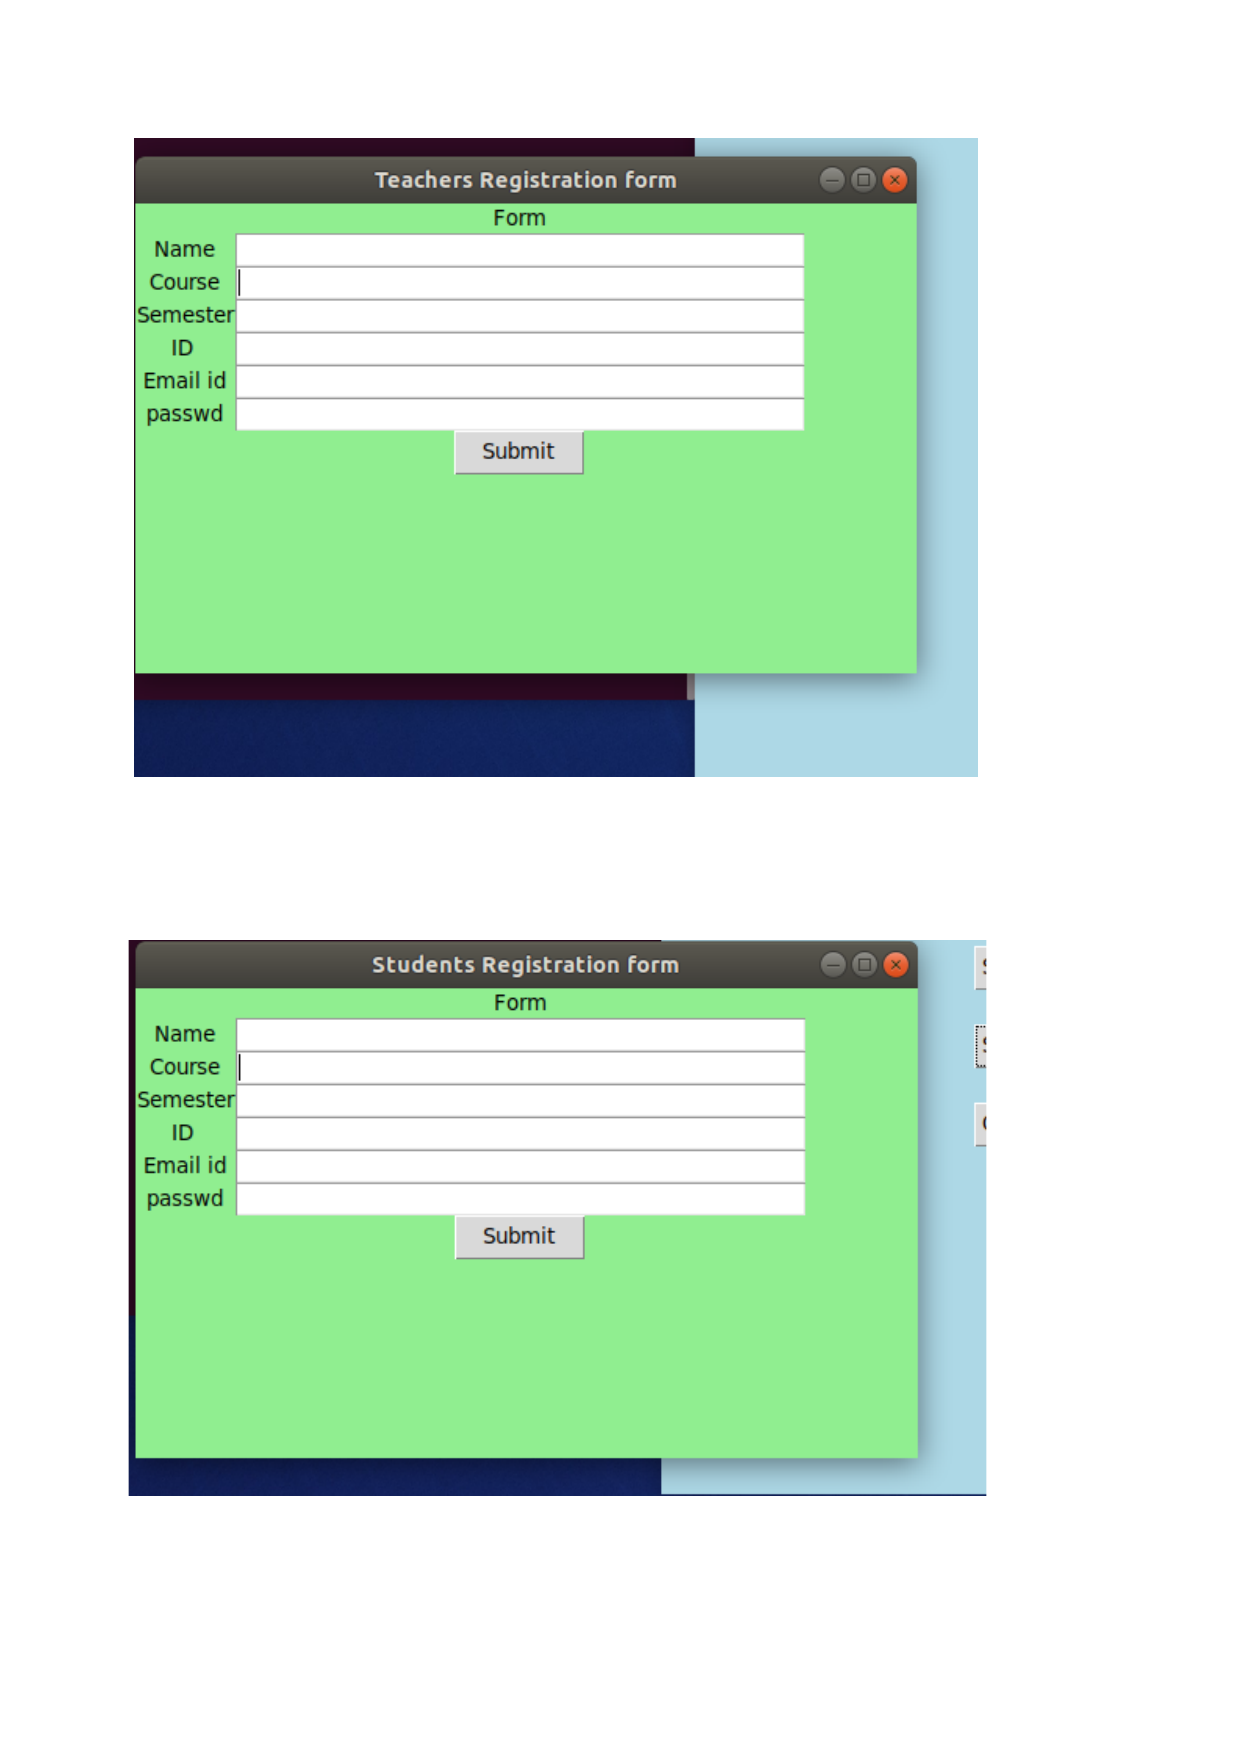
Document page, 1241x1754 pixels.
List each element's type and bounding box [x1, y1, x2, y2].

picture [134, 138, 978, 777]
picture [128, 940, 987, 1496]
